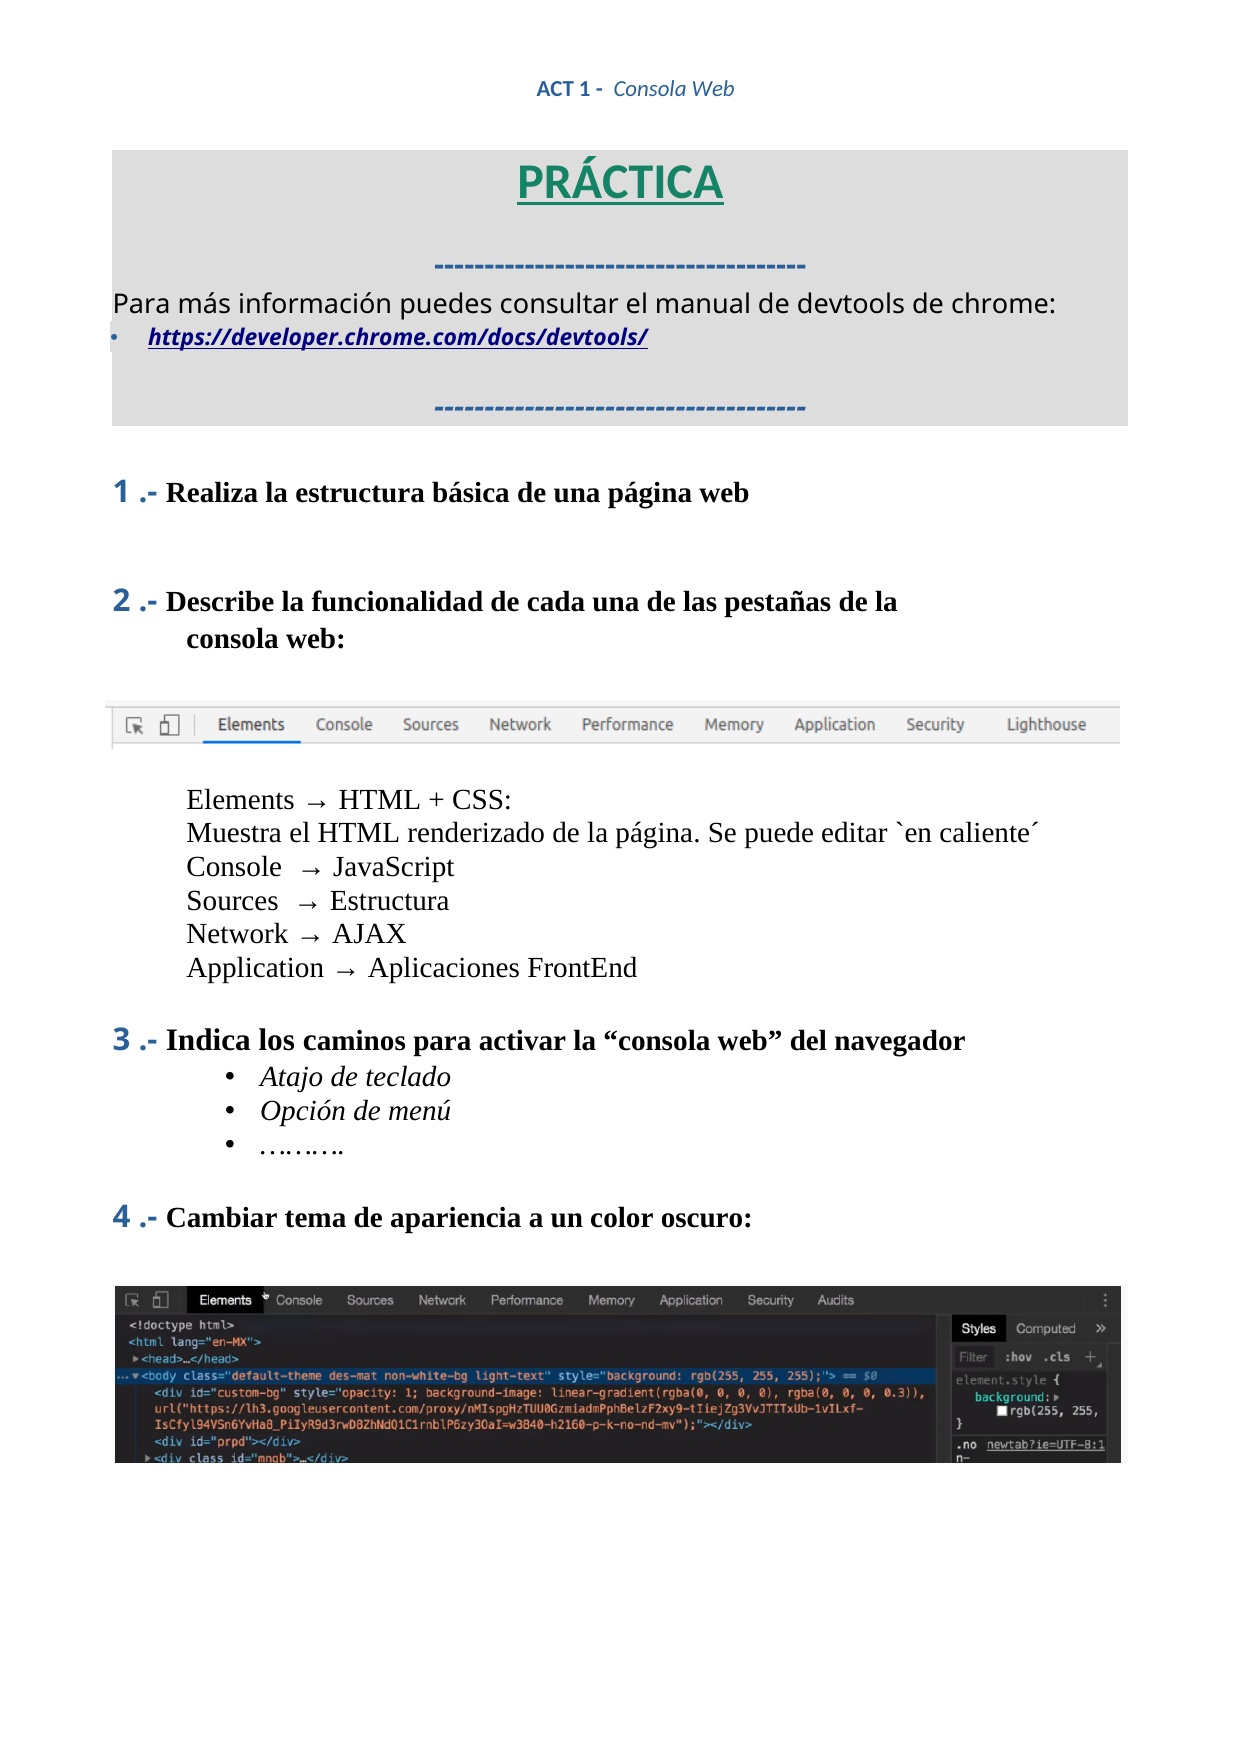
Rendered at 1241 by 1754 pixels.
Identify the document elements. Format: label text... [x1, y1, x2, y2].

text Sources → Estructura [112, 883, 1128, 916]
text Network → AJAX [112, 916, 1128, 950]
text Elements → HTML + CSS: [112, 782, 1128, 816]
picture [112, 1284, 1128, 1463]
list Opción de menú [225, 1093, 1128, 1127]
text 1 .- Realiza la estructura básica de una página web [112, 469, 1128, 511]
text 2 .- Describe la funcionalidad de cada una de las pestañas de la [112, 578, 1128, 621]
text Console → JavaScript [112, 849, 1128, 883]
text Para más información puedes consultar el manual de devtools de chrome: [112, 284, 1128, 321]
text consola web: [112, 621, 1128, 654]
text 4 .- Cambiar tema de apariencia a un color oscuro: [112, 1194, 1128, 1237]
picture [104, 700, 1120, 749]
text PRÁCTICA [112, 150, 1128, 211]
list ………. [225, 1127, 1128, 1160]
text ------------------------------------- [112, 383, 1128, 426]
list https://developer.chrome.com/docs/devtools/ [110, 321, 1128, 352]
text Application → Aplicaciones FrontEnd [112, 950, 1128, 983]
list Atajo de teclado [225, 1059, 1128, 1093]
text Muestra el HTML renderizado de la página. Se puede editar `en caliente´ [112, 816, 1128, 849]
text ------------------------------------- [112, 242, 1128, 284]
text 3 .- Indica los caminos para activar la “consola web” del navegador [112, 1017, 1128, 1059]
